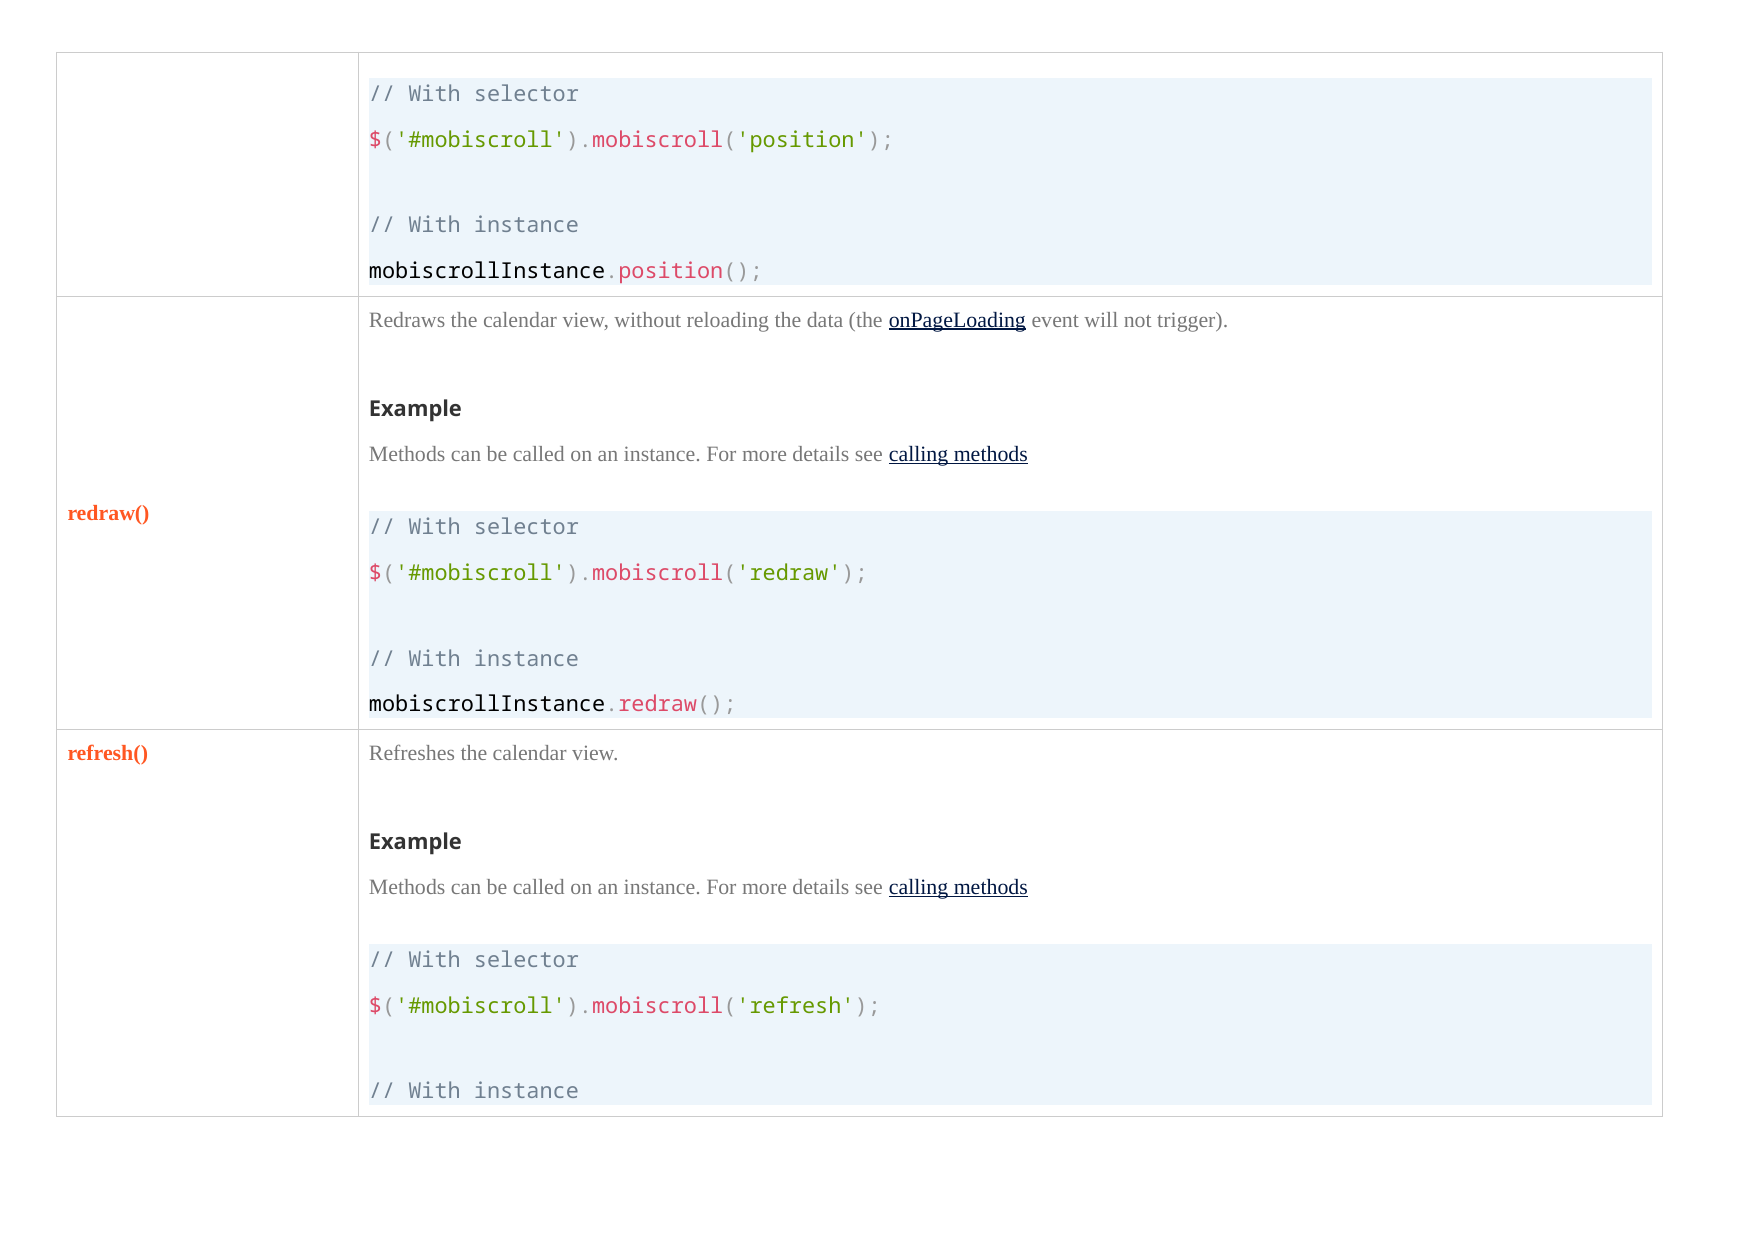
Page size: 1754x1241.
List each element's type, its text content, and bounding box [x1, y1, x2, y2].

table_cell [57, 53, 358, 296]
table_cell Refreshes the calendar view. Example Methods can be called on an instance. For more details see calling methods // With selector $('#mobiscroll').mobiscroll('refresh'); // With instance [359, 730, 1662, 1116]
table_cell redraw() [57, 297, 358, 729]
table_cell // With selector $('#mobiscroll').mobiscroll('position'); // With instance mobiscrollInstance.position(); [359, 53, 1662, 296]
table_cell refresh() [57, 730, 358, 1116]
table_cell Redraws the calendar view, without reloading the data (the onPageLoading event will not trigger). Example Methods can be called on an instance. For more details see calling methods // With selector $('#mobiscroll').mobiscroll('redraw'); // With instance mobiscrollInstance.redraw(); [359, 297, 1662, 729]
